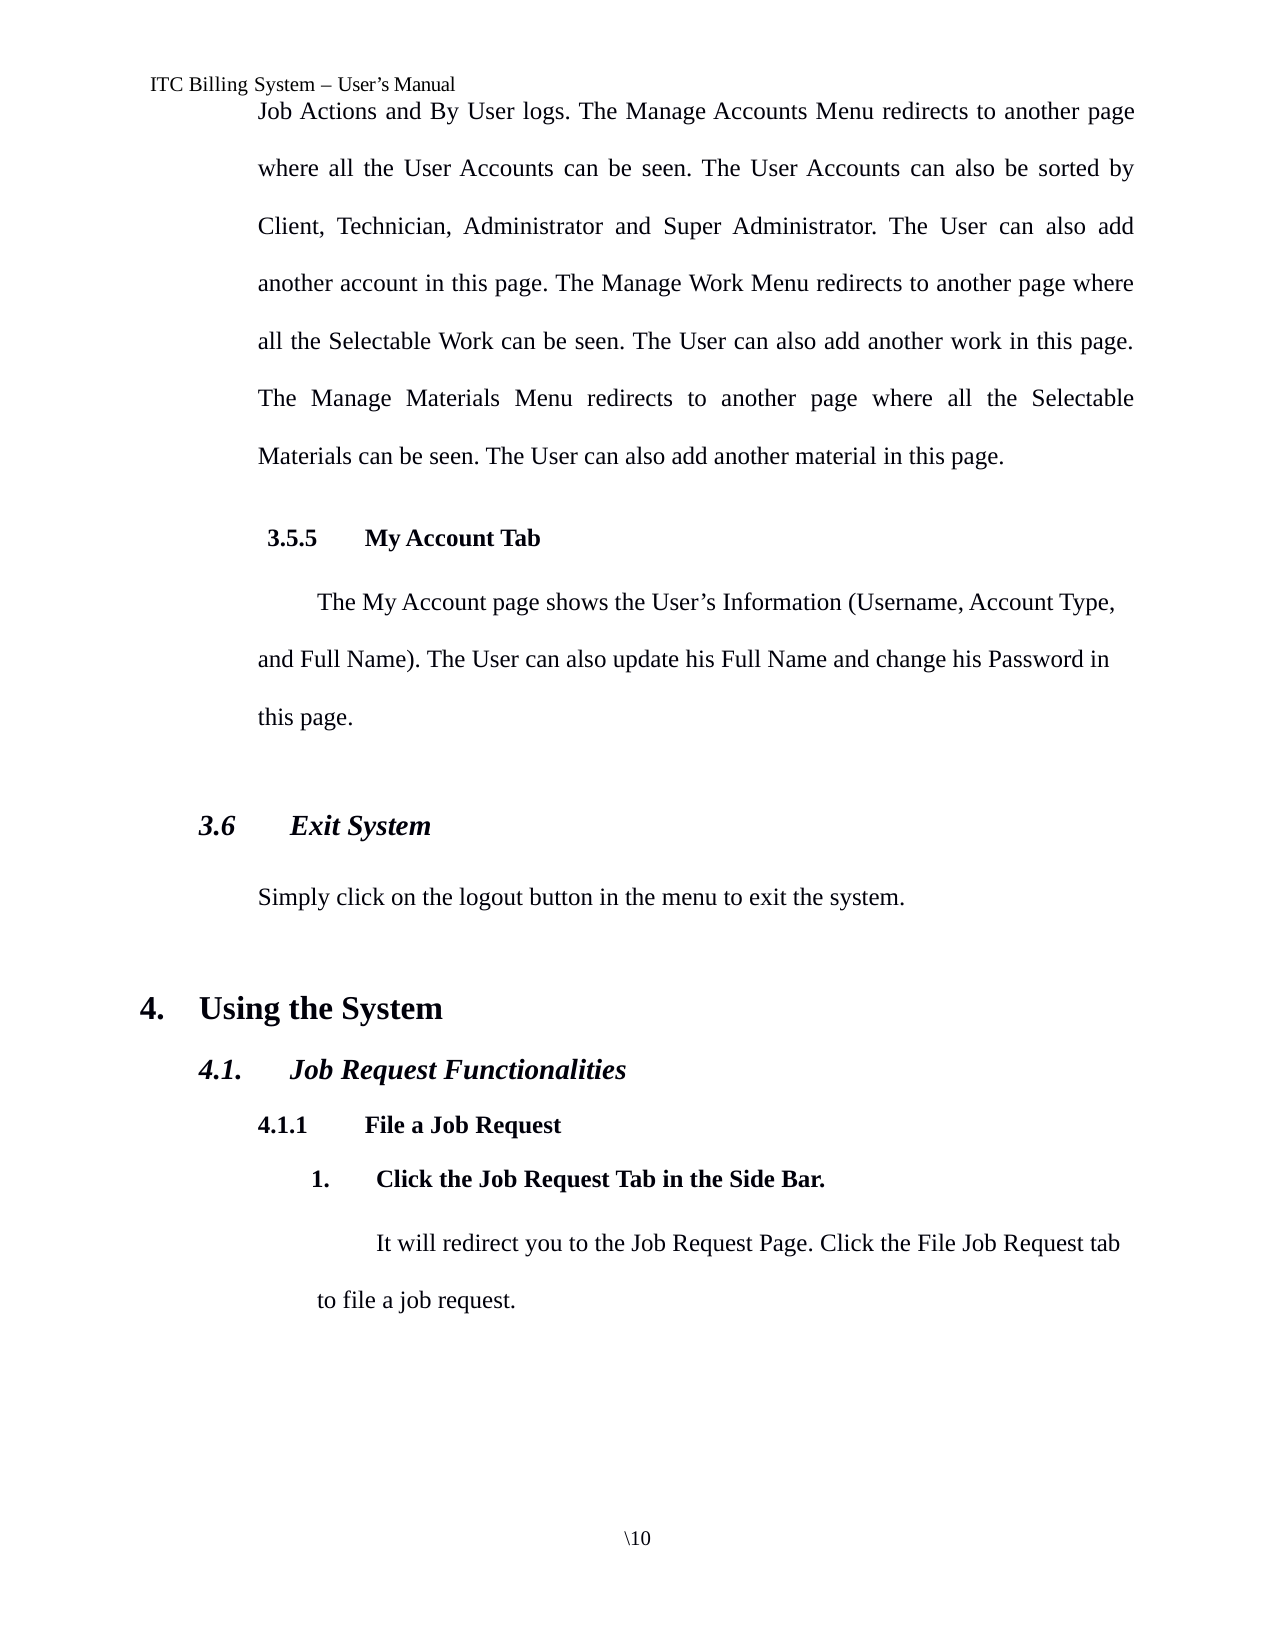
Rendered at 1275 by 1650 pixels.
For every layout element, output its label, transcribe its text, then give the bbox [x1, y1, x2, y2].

subtitle Job Request Functionalities [199, 1052, 1135, 1085]
subtitle Click the Job Request Tab in the Side Bar. [311, 1164, 1135, 1193]
subtitle 4.1.1 File a Job Request [199, 1110, 1135, 1139]
subtitle Using the System [139, 988, 1135, 1027]
subtitle 3.5.5 My Account Tab [214, 523, 1135, 552]
text It will redirect you to the Job Request Page. Click the File Job Request tab to file a job request. [317, 1228, 1135, 1314]
subtitle 3.6 Exit System [199, 808, 1135, 842]
text Job Actions and By User logs. The Manage Accounts Menu redirects to another page where all the User Accounts can be seen. The User Accounts can also be sorted by Client, Technician, Administrator and Super Administrator. The User can also add another account in this page. The Manage Work Menu redirects to another page where all the Selectable Work can be seen. The User can also add another work in this page. The Manage Materials Menu redirects to another page where all the Selectable Materials can be seen. The User can also add another material in this page. [258, 96, 1135, 469]
text The My Account page shows the User’s Information (Username, Account Type, and Full Name). The User can also update his Full Name and change his Password in this page. [258, 587, 1135, 731]
text Simply click on the logout button in the menu to exit the system. [204, 882, 1135, 911]
